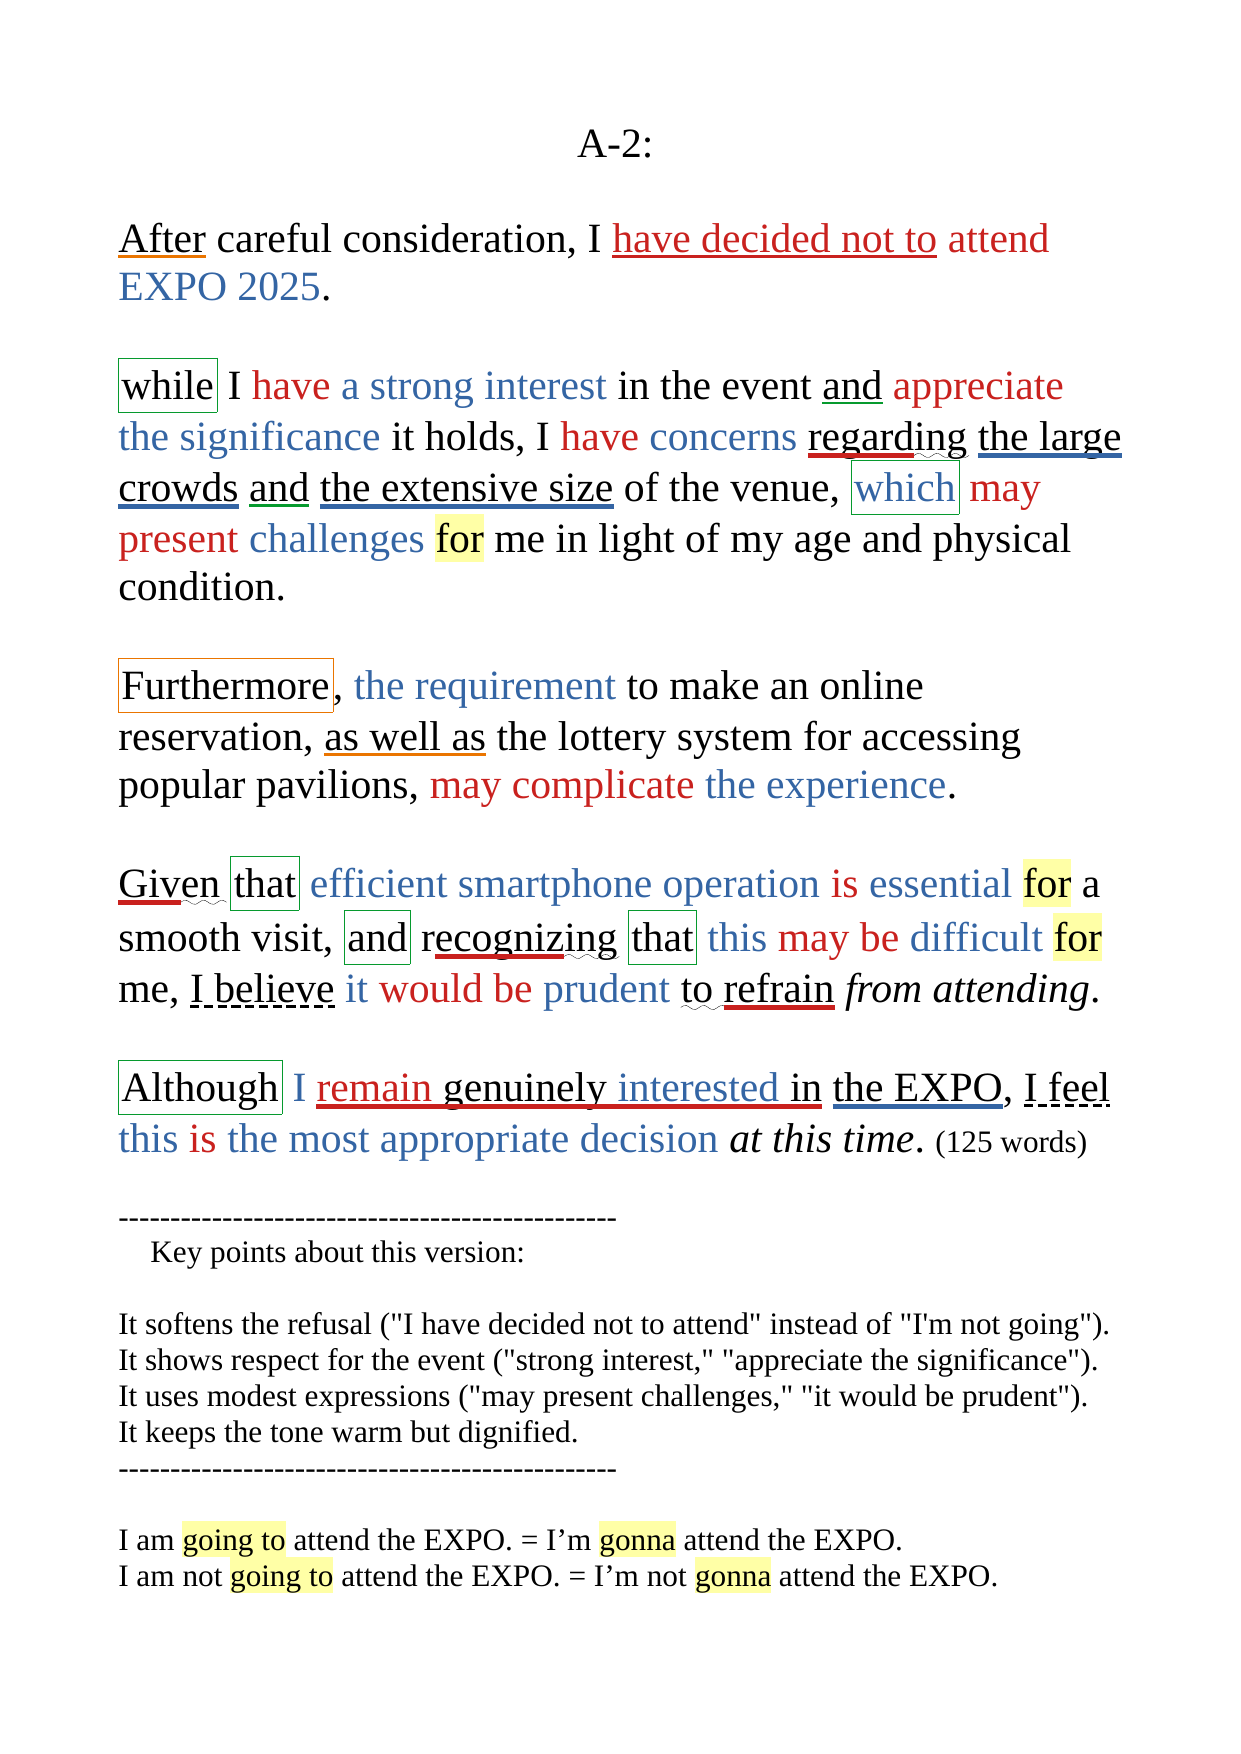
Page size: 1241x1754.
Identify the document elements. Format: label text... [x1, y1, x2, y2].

text ------------------------------------------------ [118, 1198, 1122, 1234]
text while I have a strong interest in the event and appreciate the significance it holds, I have concerns regarding the large crowds and the extensive size of the venue, which may present challenges for me in light of my age and physical condition. [118, 358, 1122, 610]
text Furthermore, the requirement to make an online reservation, as well as the lottery system for accessing popular pavilions, may complicate the experience. [118, 658, 1122, 808]
text Although I remain genuinely interested in the EXPO, I feel this is the most appropriate decision at this time. (125 words) [118, 1060, 1122, 1162]
text A-2: [118, 118, 1122, 166]
text I am not going to attend the EXPO. = I’m not gonna attend the EXPO. [118, 1557, 1122, 1593]
text ✨ Key points about this version: [118, 1234, 1122, 1270]
text After careful consideration, I have decided not to attend EXPO 2025. [118, 214, 1122, 310]
text It uses modest expressions ("may present challenges," "it would be prudent"). [118, 1377, 1122, 1413]
text It softens the refusal ("I have decided not to attend" instead of "I'm not going"). [118, 1306, 1122, 1342]
text It shows respect for the event ("strong interest," "appreciate the significance"). [118, 1342, 1122, 1377]
text Given that efficient smartphone operation is essential for a smooth visit, and recognizing that this may be difficult for me, I believe it would be prudent to refrain from attending. [118, 856, 1122, 1012]
text ------------------------------------------------ [118, 1449, 1122, 1485]
text I am going to attend the EXPO. = I’m gonna attend the EXPO. [118, 1521, 1122, 1557]
text It keeps the tone warm but dignified. [118, 1413, 1122, 1449]
